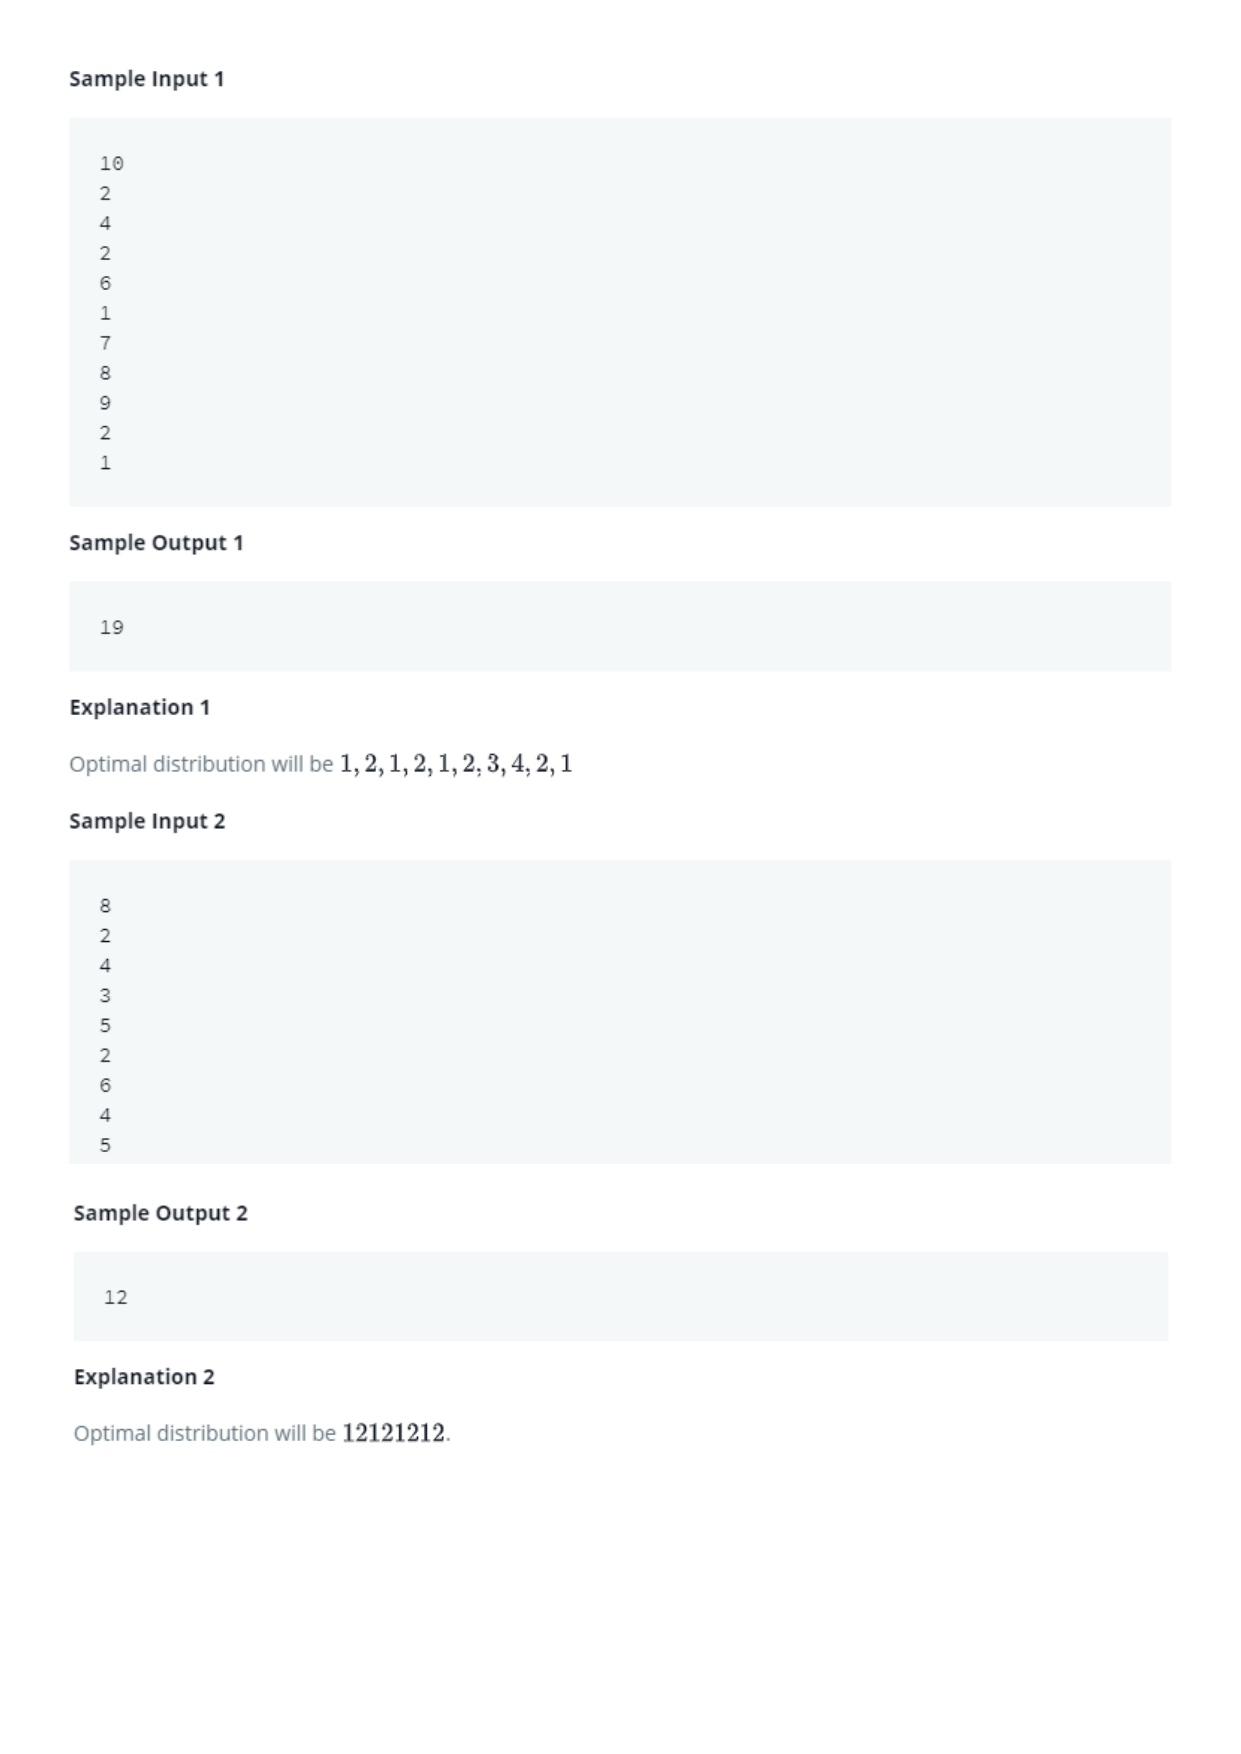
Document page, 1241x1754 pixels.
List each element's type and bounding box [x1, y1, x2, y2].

picture [59, 59, 1182, 1164]
picture [59, 1191, 1182, 1447]
